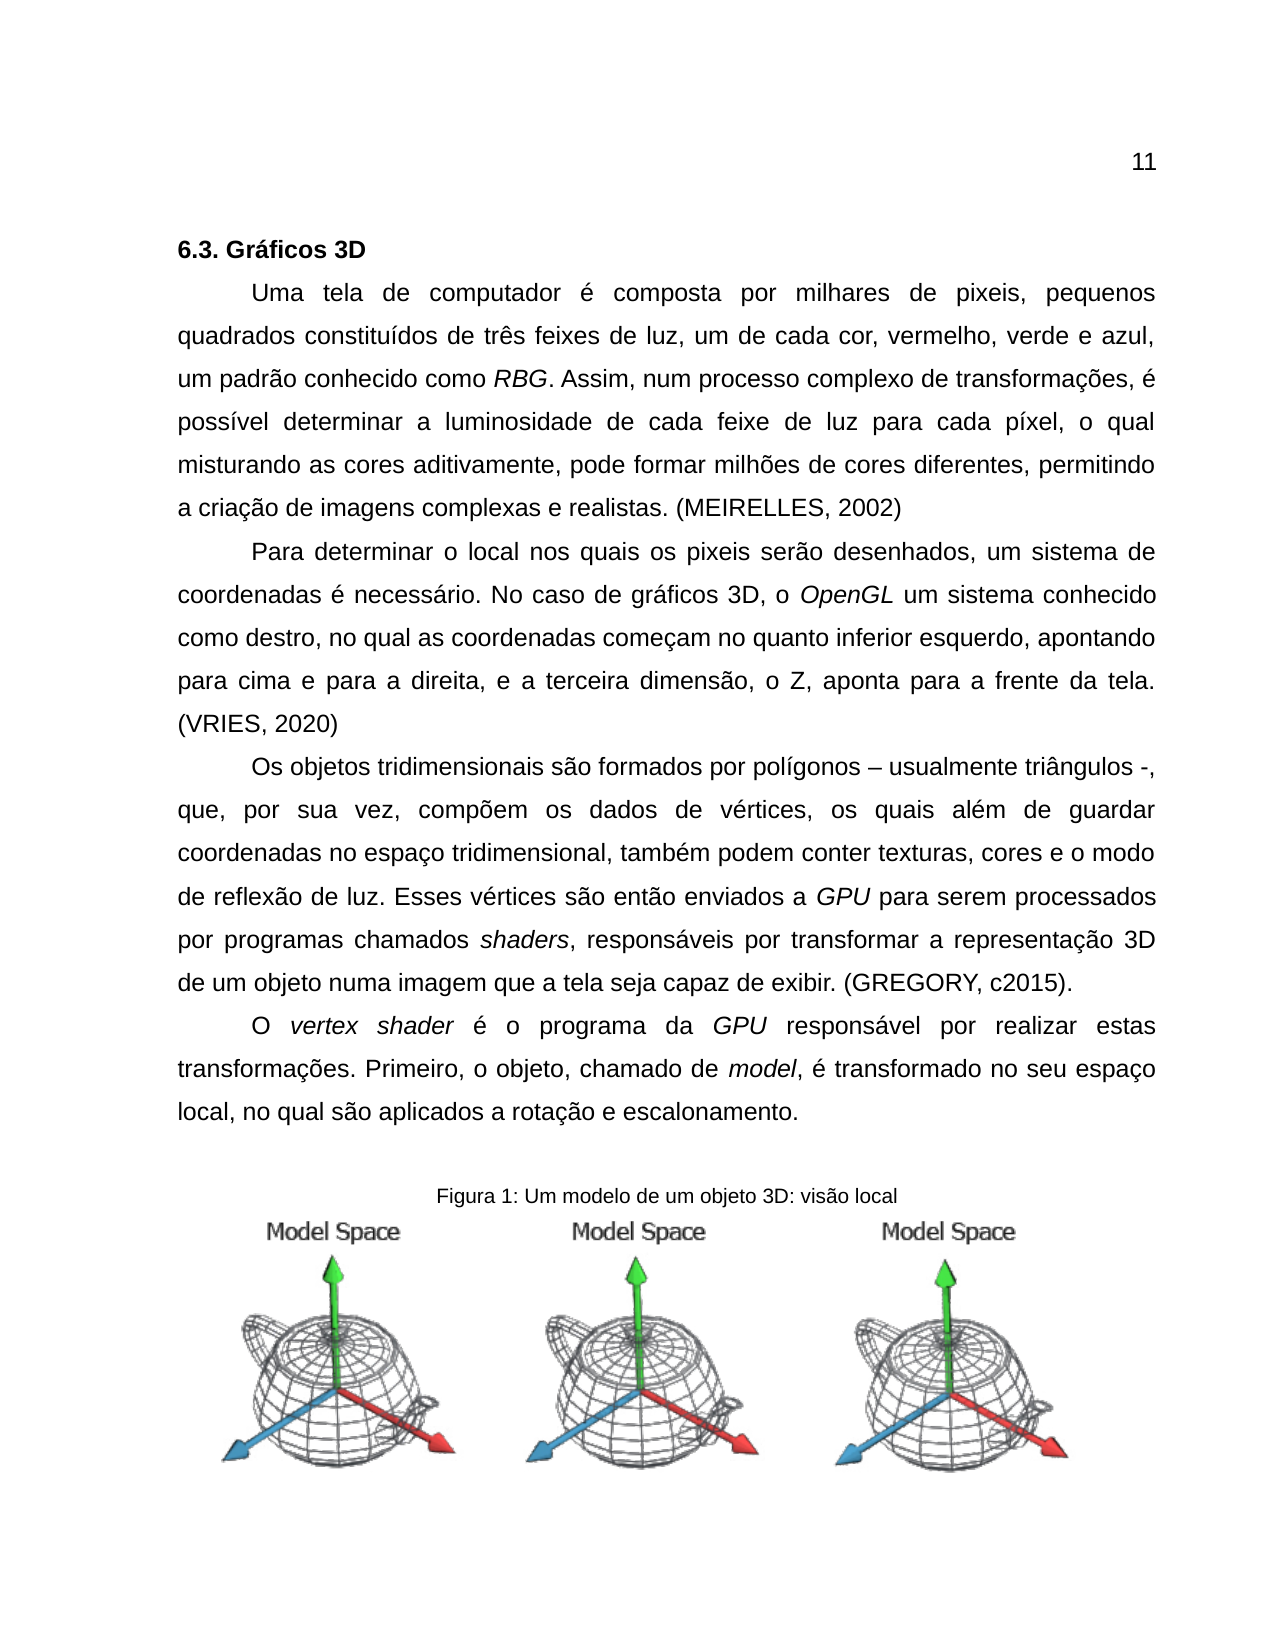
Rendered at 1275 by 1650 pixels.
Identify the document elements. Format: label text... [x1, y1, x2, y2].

subtitle 6.3. Gráficos 3D [177, 235, 1157, 263]
text Figura 1: Um modelo de um objeto 3D: visão local [177, 1183, 1157, 1207]
text Para determinar o local nos quais os pixeis serão desenhados, um sistema de coordenadas é necessário. No caso de gráficos 3D, o OpenGL um sistema conhecido como destro, no qual as coordenadas começam no quanto inferior esquerdo, apontando para cima e para a direita, e a terceira dimensão, o Z, aponta para a frente da tela. (VRIES, 2020) [177, 537, 1157, 738]
picture [177, 1207, 1157, 1513]
text Os objetos tridimensionais são formados por polígonos – usualmente triângulos -, que, por sua vez, compõem os dados de vértices, os quais além de guardar coordenadas no espaço tridimensional, também podem conter texturas, cores e o modo de reflexão de luz. Esses vértices são então enviados a GPU para serem processados por programas chamados shaders, responsáveis por transformar a representação 3D de um objeto numa imagem que a tela seja capaz de exibir. (GREGORY, c2015). [177, 752, 1157, 997]
text O vertex shader é o programa da GPU responsável por realizar estas transformações. Primeiro, o objeto, chamado de model, é transformado no seu espaço local, no qual são aplicados a rotação e escalonamento. [177, 1011, 1157, 1126]
text Uma tela de computador é composta por milhares de pixeis, pequenos quadrados constituídos de três feixes de luz, um de cada cor, vermelho, verde e azul, um padrão conhecido como RBG. Assim, num processo complexo de transformações, é possível determinar a luminosidade de cada feixe de luz para cada píxel, o qual misturando as cores aditivamente, pode formar milhões de cores diferentes, permitindo a criação de imagens complexas e realistas. (MEIRELLES, 2002) [177, 278, 1157, 522]
